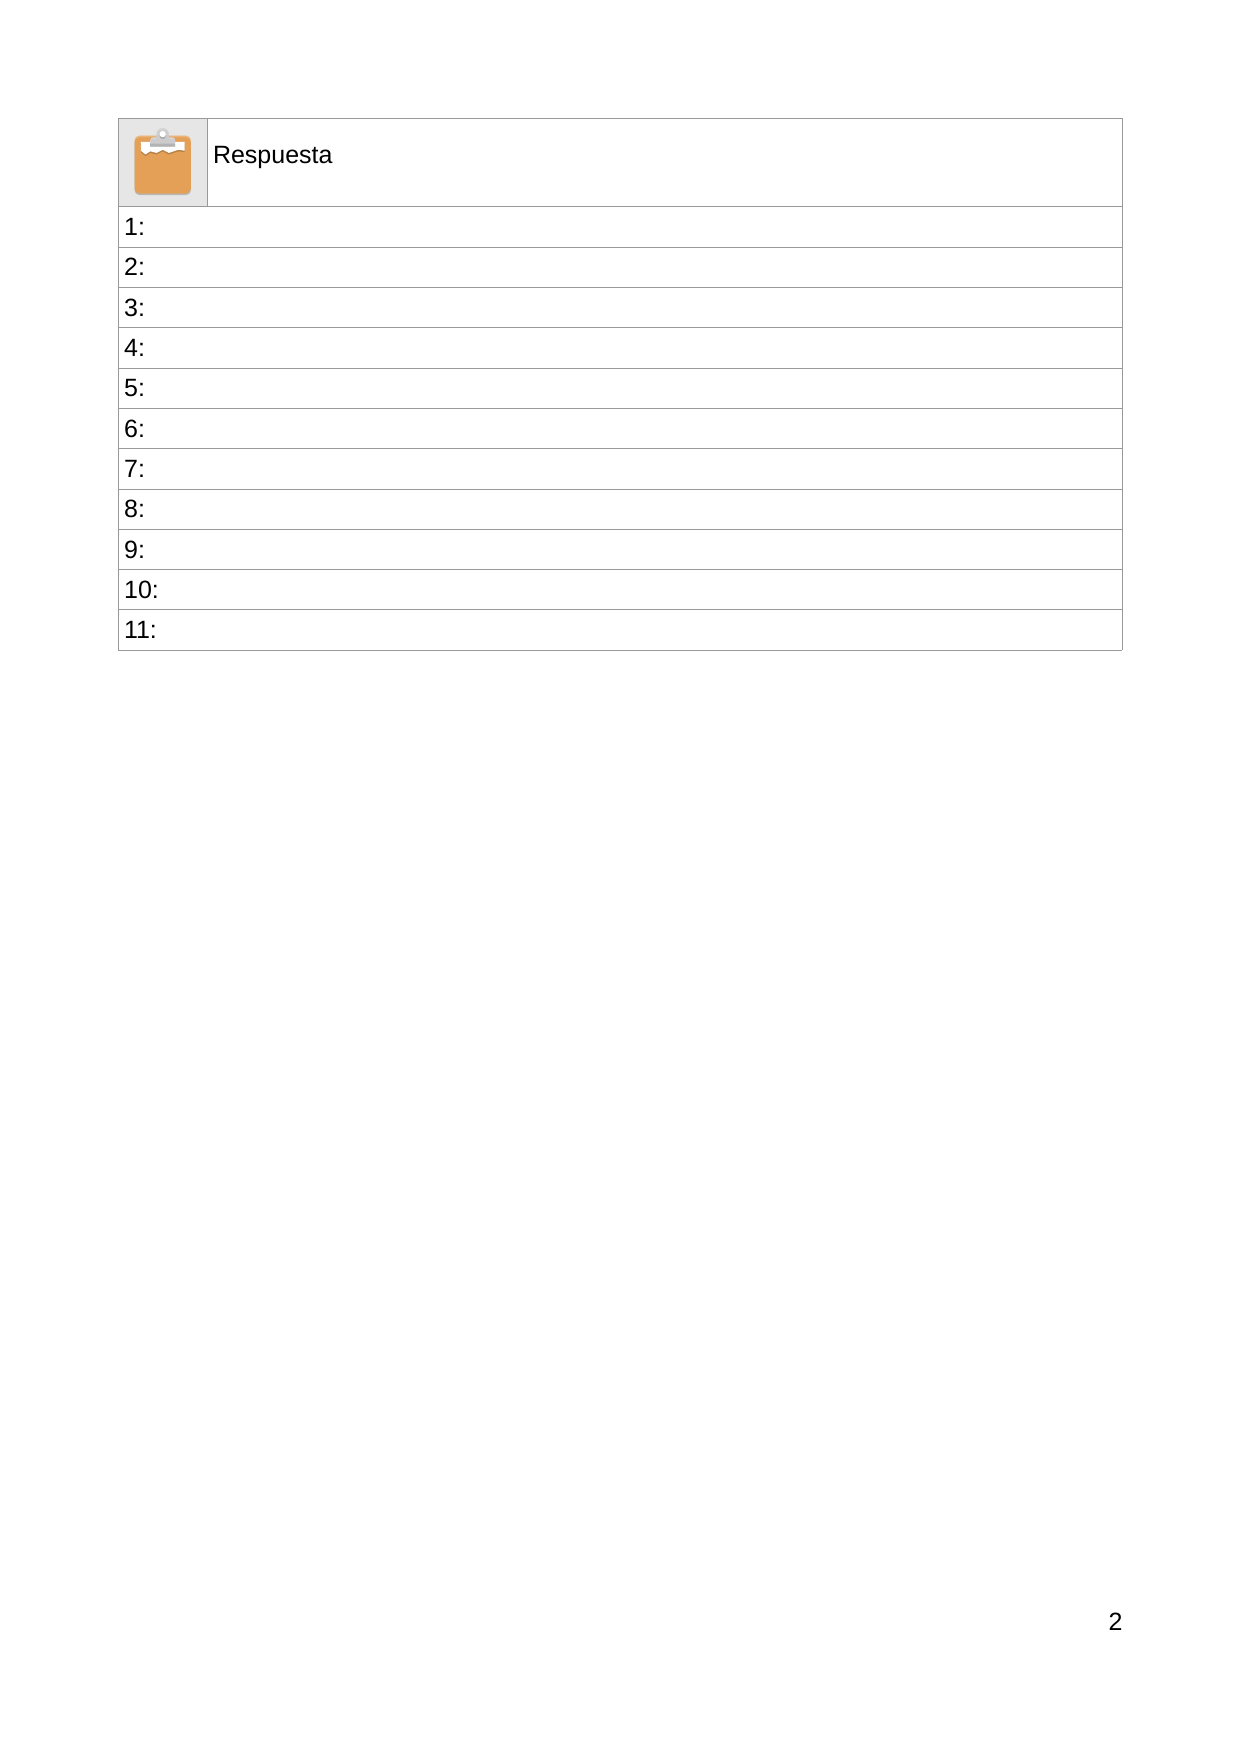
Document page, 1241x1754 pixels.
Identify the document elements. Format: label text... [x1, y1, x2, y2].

table_cell 10: [119, 570, 1122, 609]
table_cell 5: [119, 369, 1122, 408]
table_cell 11: [119, 610, 1122, 650]
table_cell 4: [119, 328, 1122, 367]
table_cell 8: [119, 490, 1122, 529]
table_header [119, 119, 207, 206]
table_cell 3: [119, 288, 1122, 327]
table_header Respuesta [208, 119, 1122, 206]
table_cell 2: [119, 248, 1122, 287]
table_cell 6: [119, 409, 1122, 448]
table_cell 9: [119, 530, 1122, 569]
table_cell 7: [119, 449, 1122, 488]
table_cell 1: [119, 207, 1122, 247]
